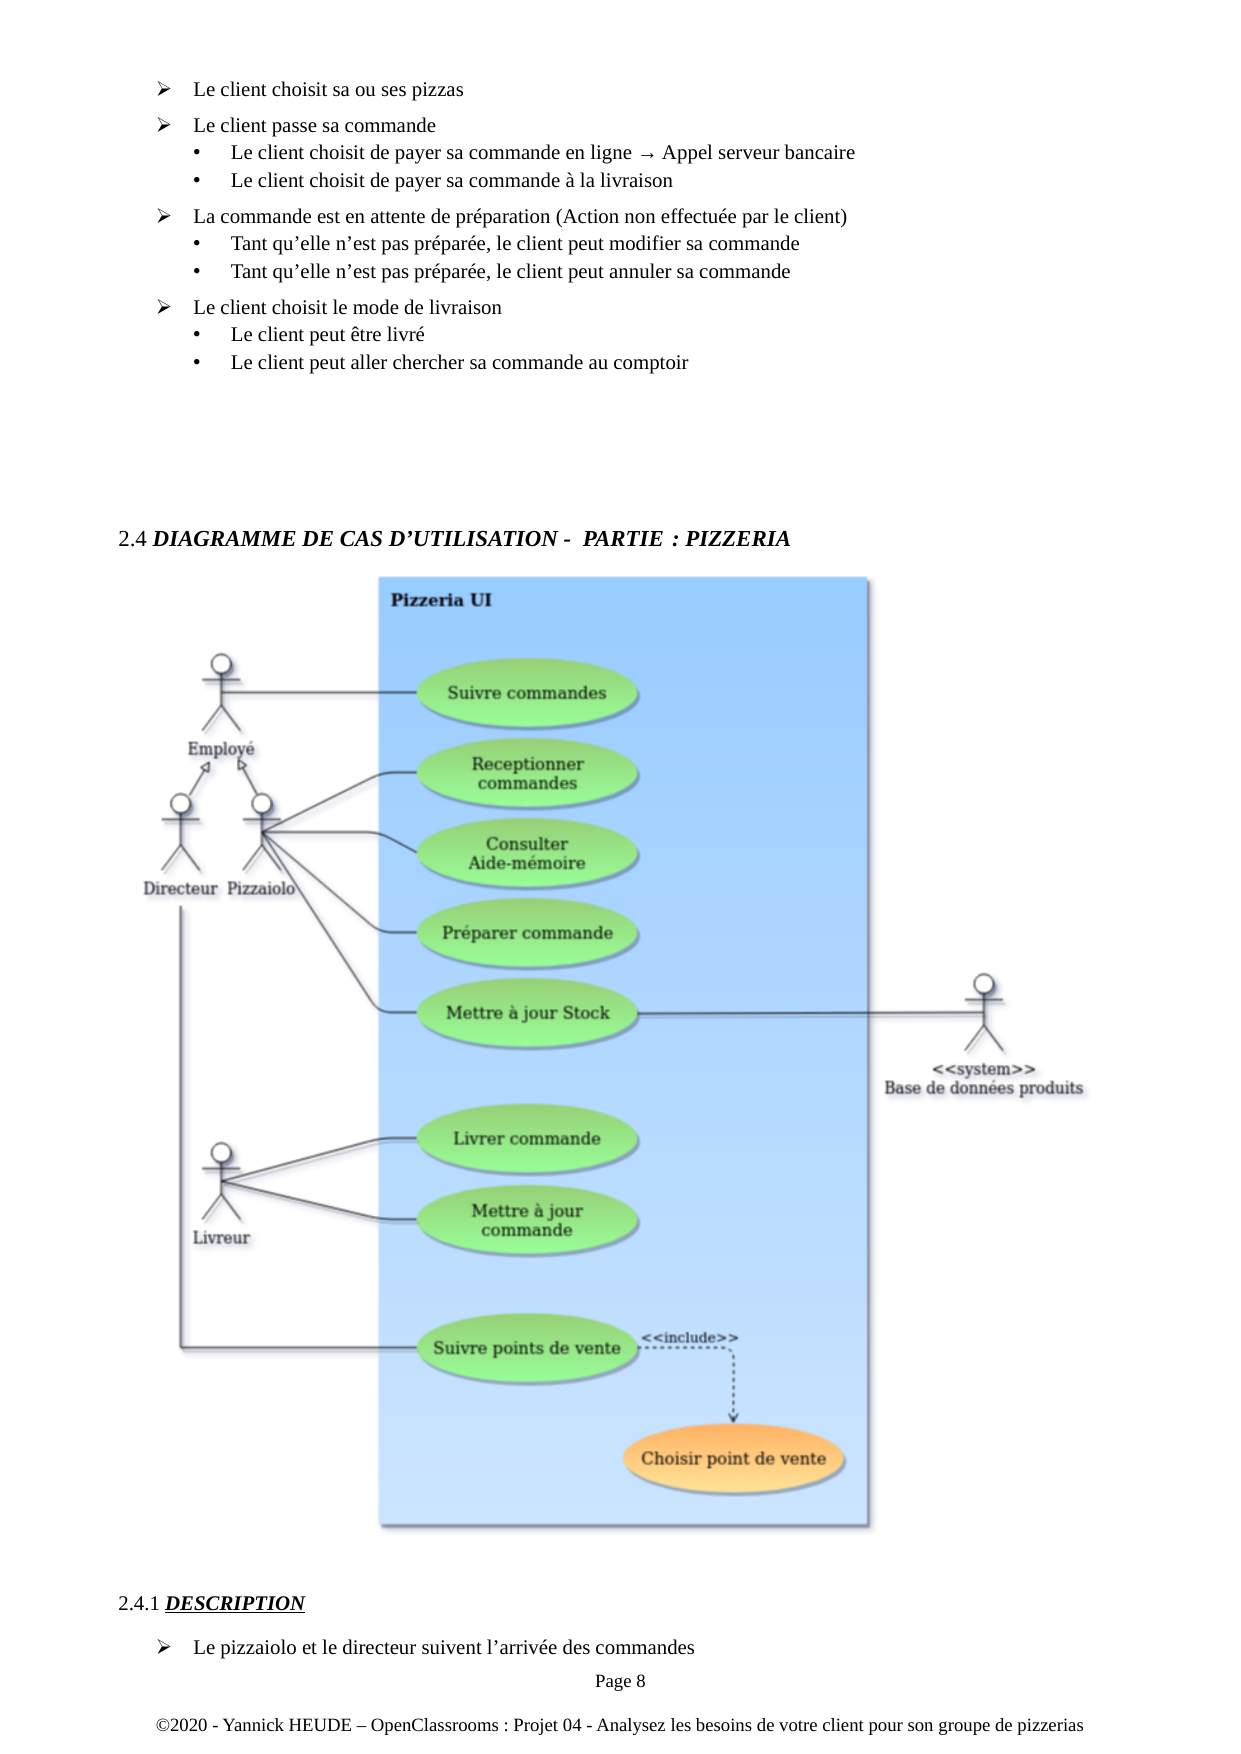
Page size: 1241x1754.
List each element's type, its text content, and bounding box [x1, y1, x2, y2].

text 2.4.1 DESCRIPTION [118, 1591, 1122, 1615]
list Le client peut être livré [193, 322, 1122, 346]
list Le client peut aller chercher sa commande au comptoir [193, 350, 1122, 374]
list Le client choisit de payer sa commande en ligne → Appel serveur bancaire [193, 140, 1122, 164]
list Le pizzaiolo et le directeur suivent l’arrivée des commandes [156, 1635, 1122, 1659]
list Le client choisit sa ou ses pizzas [156, 77, 1122, 101]
list Le client passe sa commande [156, 112, 1122, 137]
list La commande est en attente de préparation (Action non effectuée par le client) [156, 204, 1122, 228]
list Tant qu’elle n’est pas préparée, le client peut annuler sa commande [193, 259, 1122, 283]
list Tant qu’elle n’est pas préparée, le client peut modifier sa commande [193, 231, 1122, 255]
text 2.4 DIAGRAMME DE CAS D’UTILISATION - PARTIE : PIZZERIA [118, 526, 1122, 551]
list Le client choisit de payer sa commande à la livraison [193, 168, 1122, 192]
picture [118, 551, 1123, 1568]
list Le client choisit le mode de livraison [156, 295, 1122, 319]
